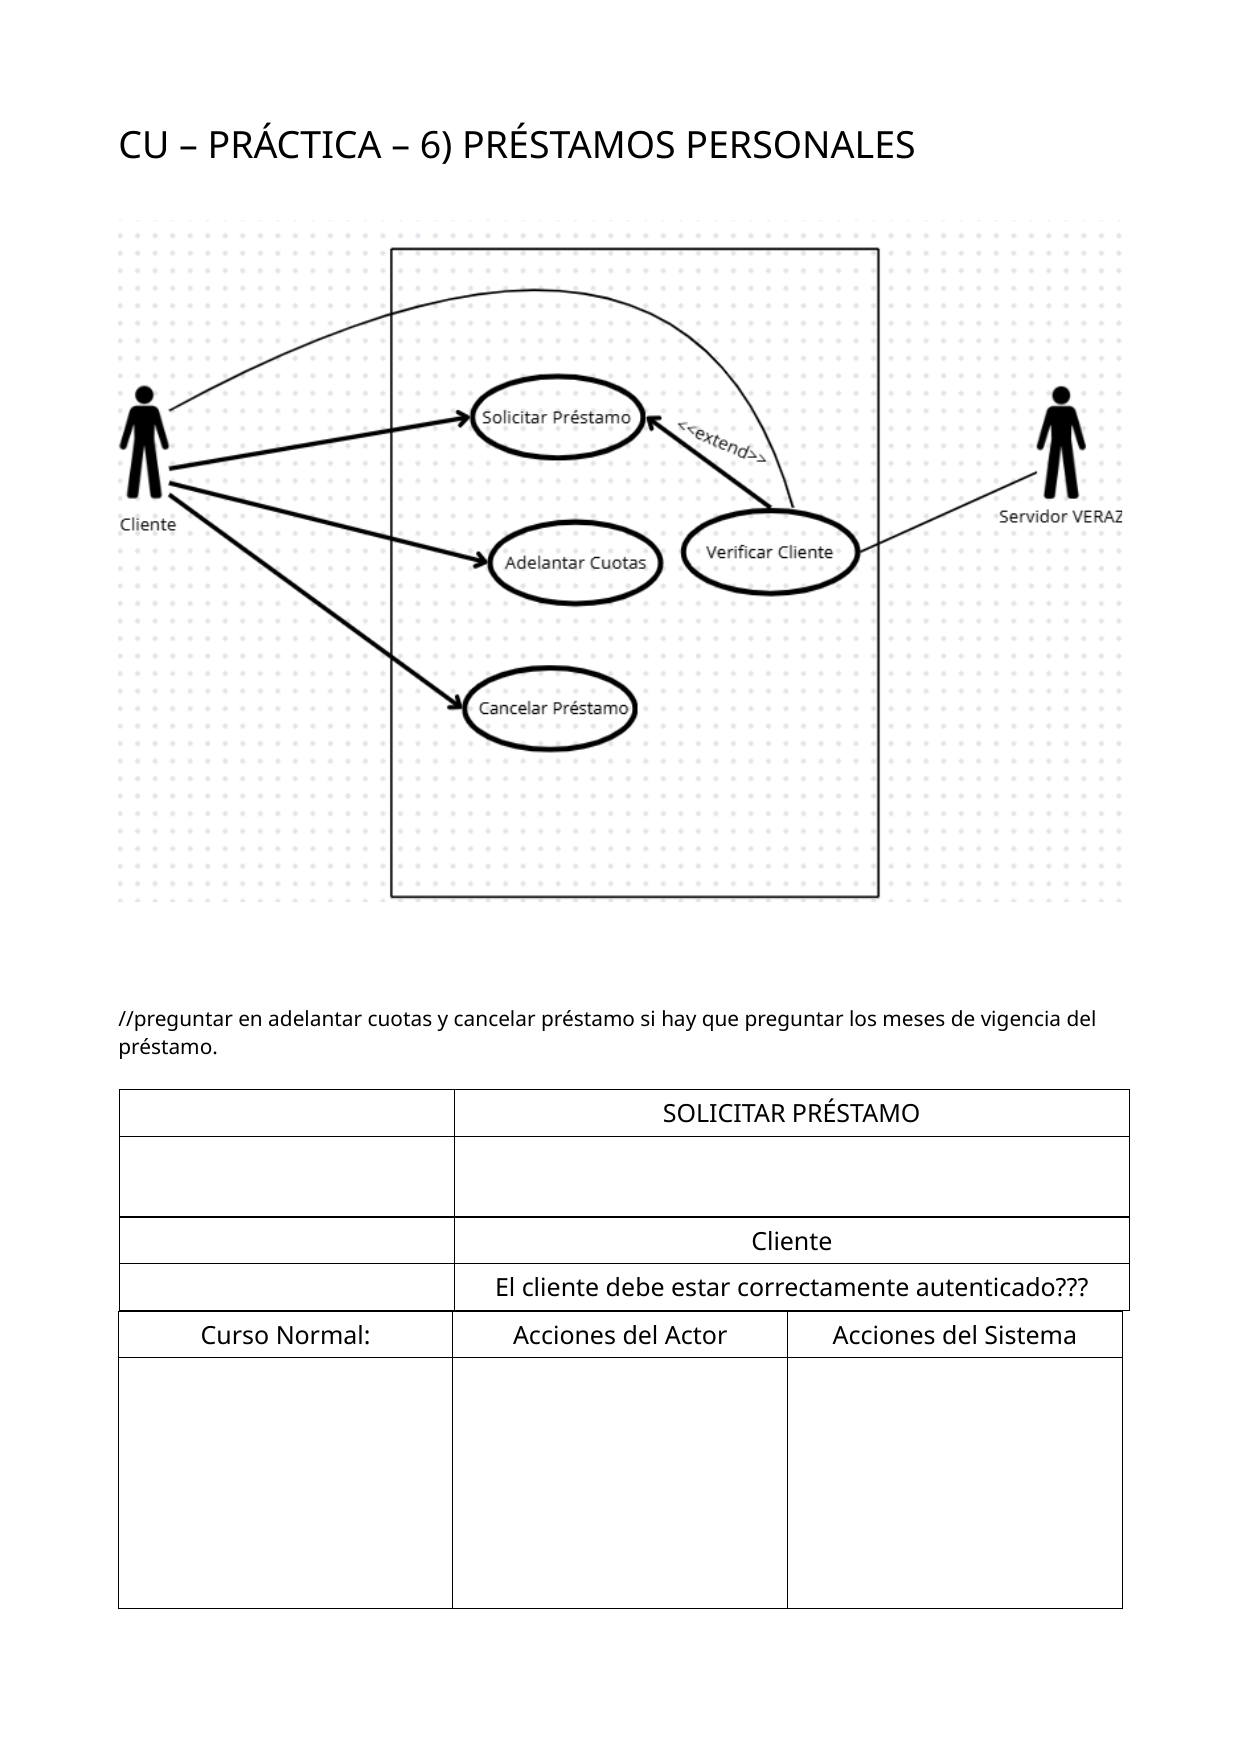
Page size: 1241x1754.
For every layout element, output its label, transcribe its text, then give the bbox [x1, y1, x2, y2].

table_header SOLICITAR PRÉSTAMO [455, 1090, 1129, 1136]
table_cell [119, 1358, 452, 1608]
table_cell Precondiciones: [120, 1264, 454, 1309]
picture [118, 220, 1123, 902]
table_header Nombre: [120, 1090, 454, 1136]
table_cell Actores: [120, 1218, 454, 1263]
table_header Acciones del Sistema [788, 1312, 1122, 1357]
table_header Curso Normal: [119, 1312, 452, 1357]
table_cell Descripción: [120, 1137, 454, 1216]
text CU – PRÁCTICA – 6) PRÉSTAMOS PERSONALES [118, 118, 1122, 169]
text //preguntar en adelantar cuotas y cancelar préstamo si hay que preguntar los meses de vigencia del préstamo. [118, 1004, 1122, 1061]
table_cell Este caso de uso describe el evento en que un cliente solicita un préstamo en el banco [455, 1137, 1129, 1216]
table_cell Paso 1: el cliente selecciona la opción “Solicitar Préstamo” [453, 1358, 787, 1608]
table_cell Paso 2: el sistema verifica la cantidad de veces que el cliente solicitó un préstamo. Paso 3: el sistema solicita motivo, la cuenta y el [788, 1358, 1122, 1608]
table_cell El cliente debe estar correctamente autenticado??? [455, 1264, 1129, 1309]
table_header Acciones del Actor [453, 1312, 787, 1357]
table_cell Cliente [455, 1218, 1129, 1263]
